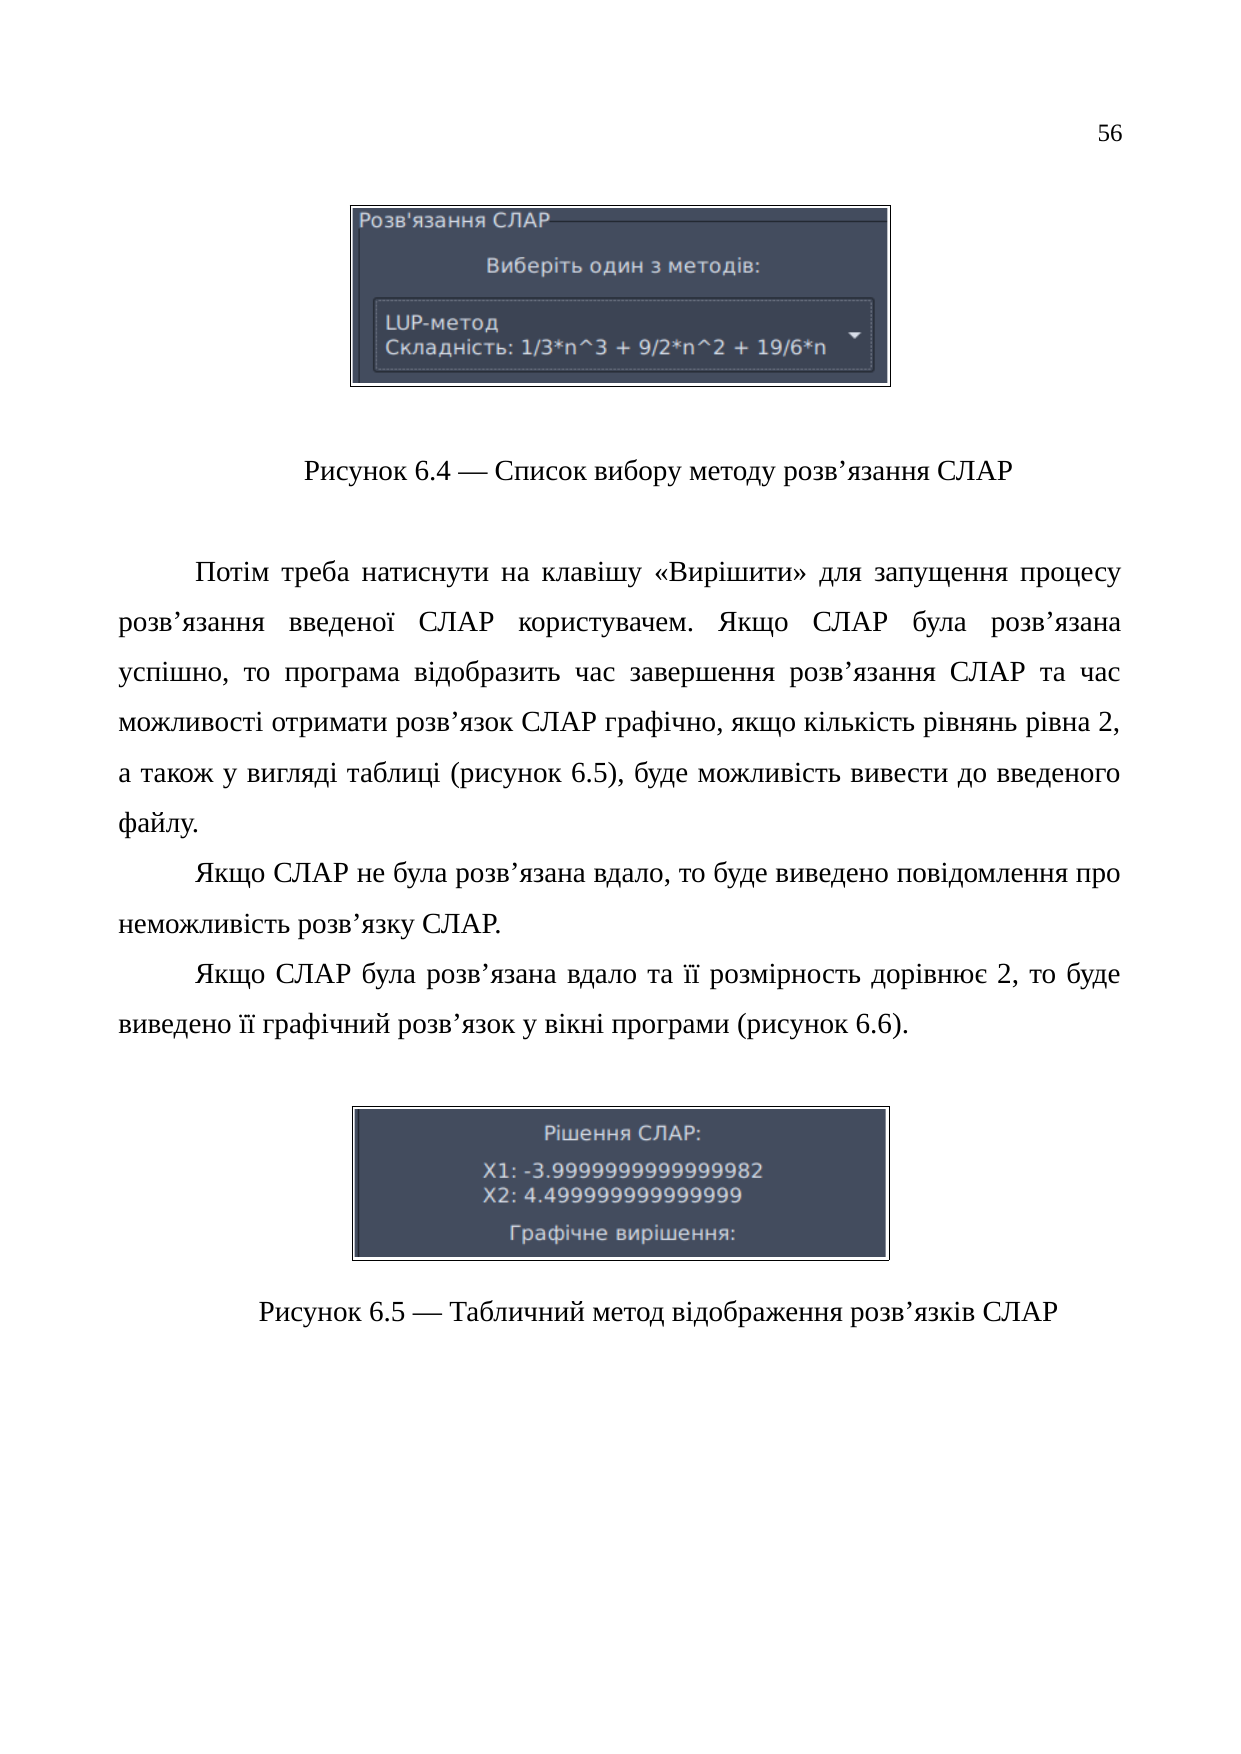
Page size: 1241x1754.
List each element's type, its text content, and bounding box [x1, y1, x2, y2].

text Рисунок 6.4 — Список вибору методу розв’язання СЛАР [118, 453, 1122, 487]
text Рисунок 6.5 — Табличний метод відображення розв’язків СЛАР [118, 1107, 1122, 1327]
picture [352, 208, 888, 383]
text Якщо СЛАР була розв’язана вдало та її розмірность дорівнює 2, то буде виведено її графічний розв’язок у вікні програми (рисунок 6.6). [118, 956, 1122, 1040]
picture [354, 1109, 886, 1257]
text Потім треба натиснути на клавішу «Вирішити» для запущення процесу розв’язання введеної СЛАР користувачем. Якщо СЛАР була розв’язана успішно, то програма відобразить час завершення розв’язання СЛАР та час можливості отримати розв’язок СЛАР графічно, якщо кількість рівнянь рівна 2, а також у вигляді таблиці (рисунок 6.5), буде можливість вивести до введеного файлу. [118, 554, 1122, 839]
text Якщо СЛАР не була розв’язана вдало, то буде виведено повідомлення про неможливість розв’язку СЛАР. [118, 856, 1122, 939]
